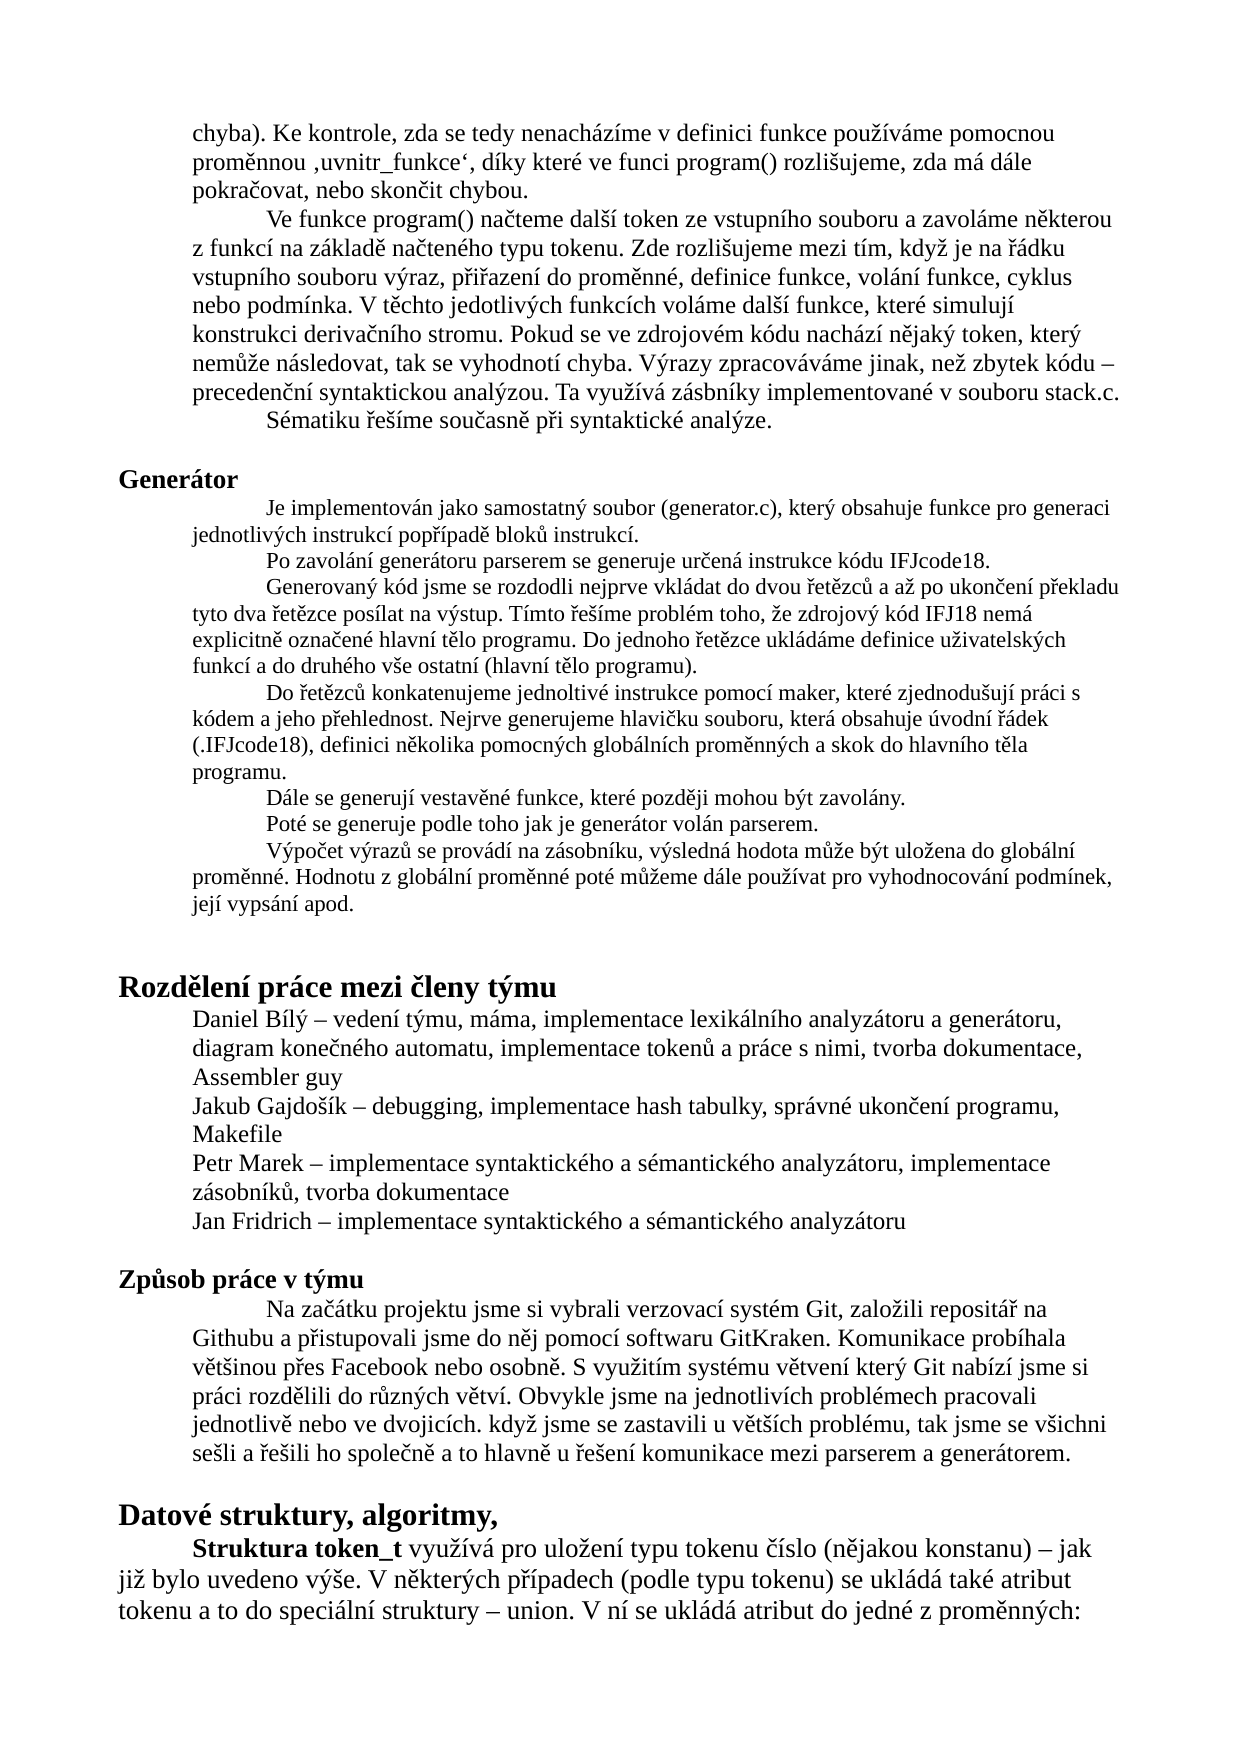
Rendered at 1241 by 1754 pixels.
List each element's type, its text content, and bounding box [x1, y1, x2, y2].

text Struktura token_t využívá pro uložení typu tokenu číslo (nějakou konstanu) – jak již bylo uvedeno výše. V některých případech (podle typu tokenu) se ukládá také atribut tokenu a to do speciální struktury – union. V ní se ukládá atribut do jedné z proměnných: [118, 1532, 1122, 1625]
text Rozdělení práce mezi členy týmu [118, 969, 1122, 1004]
text Po zavolání generátoru parserem se generuje určená instrukce kódu IFJcode18. [192, 547, 1122, 573]
text Na začátku projektu jsme si vybrali verzovací systém Git, založili repositář na Githubu a přistupovali jsme do něj pomocí softwaru GitKraken. Komunikace probíhala většinou přes Facebook nebo osobně. S využitím systému větvení který Git nabízí jsme si práci rozdělili do různých větví. Obvykle jsme na jednotlivích problémech pracovali jednotlivě nebo ve dvojicích. když jsme se zastavili u větších problému, tak jsme se všichni sešli a řešili ho společně a to hlavně u řešení komunikace mezi parserem a generátorem. [192, 1294, 1122, 1467]
text Dále se generují vestavěné funkce, které později mohou být zavolány. [192, 784, 1122, 811]
text Sématiku řešíme současně při syntaktické analýze. [192, 406, 1122, 434]
text Výpočet výrazů se provádí na zásobníku, výsledná hodota může být uložena do globální proměnné. Hodnotu z globální proměnné poté můžeme dále používat pro vyhodnocování podmínek, její vypsání apod. [192, 837, 1122, 916]
text Jakub Gajdošík – debugging, implementace hash tabulky, správné ukončení programu, Makefile [192, 1091, 1122, 1148]
text Petr Marek – implementace syntaktického a sémantického analyzátoru, implementace zásobníků, tvorba dokumentace [192, 1148, 1122, 1206]
text Poté se generuje podle toho jak je generátor volán parserem. [192, 811, 1122, 837]
text Generovaný kód jsme se rozdodli nejprve vkládat do dvou řetězců a až po ukončení překladu tyto dva řetězce posílat na výstup. Tímto řešíme problém toho, že zdrojový kód IFJ18 nemá explicitně označené hlavní tělo programu. Do jednoho řetězce ukládáme definice uživatelských funkcí a do druhého vše ostatní (hlavní tělo programu). [192, 573, 1122, 679]
text Ve funkce program() načteme další token ze vstupního souboru a zavoláme některou z funkcí na základě načteného typu tokenu. Zde rozlišujeme mezi tím, když je na řádku vstupního souboru výraz, přiřazení do proměnné, definice funkce, volání funkce, cyklus nebo podmínka. V těchto jedotlivých funkcích voláme další funkce, které simulují konstrukci derivačního stromu. Pokud se ve zdrojovém kódu nachází nějaký token, který nemůže následovat, tak se vyhodnotí chyba. Výrazy zpracováváme jinak, než zbytek kódu – precedenční syntaktickou analýzou. Ta využívá zásbníky implementované v souboru stack.c. [192, 204, 1122, 406]
text Generátor [118, 463, 1122, 494]
text Datové struktury, algoritmy, [118, 1496, 1122, 1532]
text Je implementován jako samostatný soubor (generator.c), který obsahuje funkce pro generaci jednotlivých instrukcí popřípadě bloků instrukcí. [192, 494, 1122, 547]
text Jan Fridrich – implementace syntaktického a sémantického analyzátoru [192, 1206, 1122, 1234]
text Daniel Bílý – vedení týmu, máma, implementace lexikálního analyzátoru a generátoru, diagram konečného automatu, implementace tokenů a práce s nimi, tvorba dokumentace, Assembler guy [192, 1004, 1122, 1091]
text Do řetězců konkatenujeme jednoltivé instrukce pomocí maker, které zjednodušují práci s kódem a jeho přehlednost. Nejrve generujeme hlavičku souboru, která obsahuje úvodní řádek (.IFJcode18), definici několika pomocných globálních proměnných a skok do hlavního těla programu. [192, 679, 1122, 784]
text Způsob práce v týmu [118, 1263, 1122, 1294]
text chyba). Ke kontrole, zda se tedy nenacházíme v definici funkce používáme pomocnou proměnnou ‚uvnitr_funkce‘, díky které ve funci program() rozlišujeme, zda má dále pokračovat, nebo skončit chybou. [192, 118, 1122, 204]
